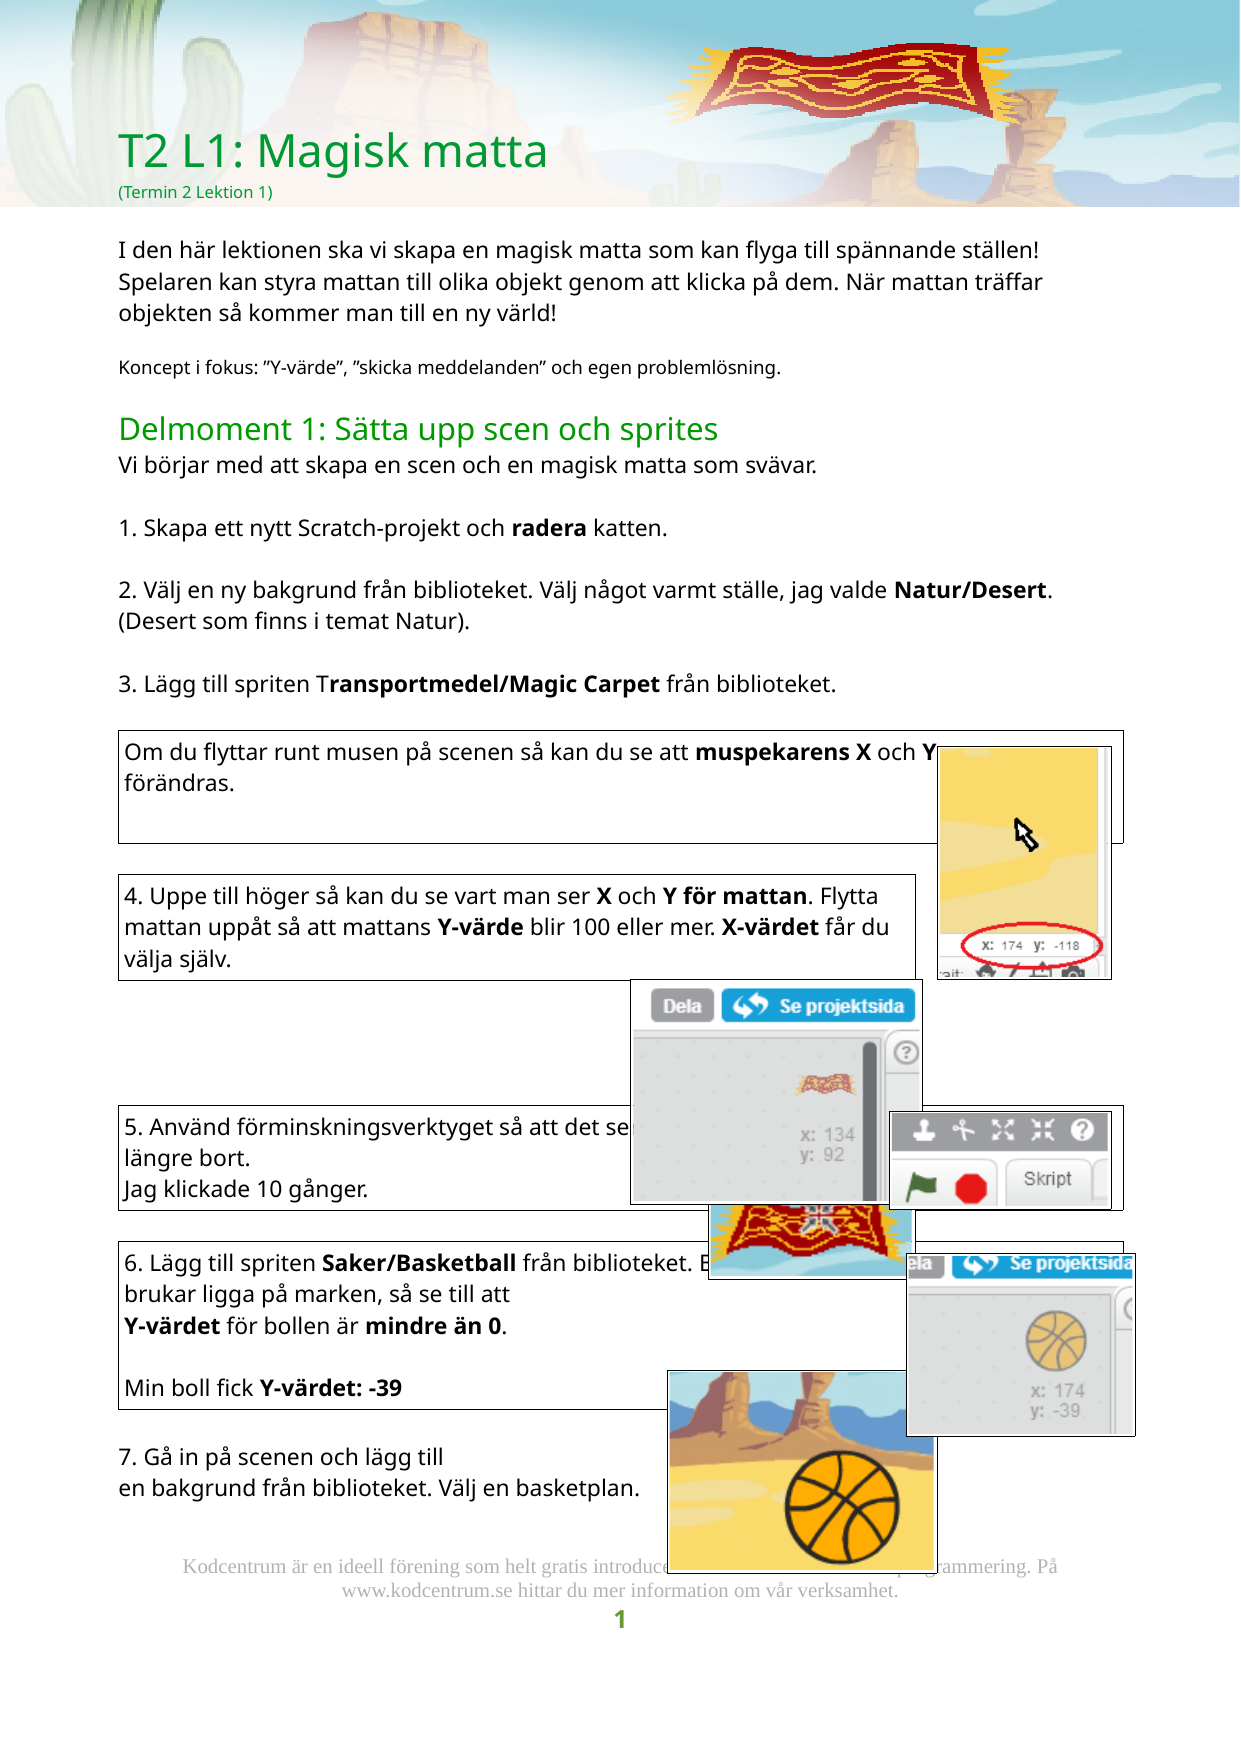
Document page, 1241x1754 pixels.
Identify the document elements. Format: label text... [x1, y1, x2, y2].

picture [710, 1205, 912, 1276]
table_header 5. Använd förminskningsverktyget så att det ser ut som att mattan är längre bort. Jag klickade 10 gånger. [709, 1205, 906, 1279]
text [938, 1472, 1122, 1503]
table_header 5. Använd förminskningsverktyget så att det ser ut som att mattan är längre bort. Jag klickade 10 gånger. [890, 1106, 1123, 1210]
text Delmoment 1: Sätta upp scen och sprites [118, 406, 1122, 449]
text Koncept i fokus: ”Y-värde”, ”skicka meddelanden” och egen problemlösning. [118, 354, 1122, 380]
picture [939, 748, 1108, 977]
text en bakgrund från biblioteket. Välj en basketplan. [118, 1472, 667, 1503]
table_header Om du flyttar runt musen på scenen så kan du se att muspekarens X och Y förändras. [119, 749, 937, 843]
picture [908, 1256, 1133, 1434]
text Vi börjar med att skapa en scen och en magisk matta som svävar. [118, 449, 1122, 480]
text [938, 1440, 1122, 1472]
table_header 4. Uppe till höger så kan du se vart man ser X och Y för mattan. Flytta mattan uppåt så att mattans Y-värde blir 100 eller mer. X-värdet får du välja själv. [631, 980, 922, 1204]
text I den här lektionen ska vi skapa en magisk matta som kan flyga till spännande ställen! Spelaren kan styra mattan till olika objekt genom att klicka på dem. När mattan träffar objekten så kommer man till en ny värld! [118, 234, 1122, 328]
table_header Om du flyttar runt musen på scenen så kan du se att muspekarens X och Y förändras. [938, 747, 1111, 979]
picture [633, 981, 920, 1201]
table_header 6. Lägg till spriten Saker/Basketball från biblioteket. Basketbollar brukar ligga på marken, så se till att Y-värdet för bollen är mindre än 0. Min boll fick Y-värdet: -39 [119, 1242, 906, 1409]
text 7. Gå in på scenen och lägg till [118, 1440, 667, 1472]
text 1. Skapa ett nytt Scratch-projekt och radera katten. [118, 512, 1122, 543]
table_header 5. Använd förminskningsverktyget så att det ser ut som att mattan är längre bort. Jag klickade 10 gånger. [119, 1106, 708, 1210]
table_header Om du flyttar runt musen på scenen så kan du se att muspekarens X och Y förändras. [119, 731, 1123, 748]
picture [669, 1372, 934, 1570]
picture [891, 1113, 1108, 1206]
table_header 6. Lägg till spriten Saker/Basketball från biblioteket. Basketbollar brukar ligga på marken, så se till att Y-värdet för bollen är mindre än 0. Min boll fick Y-värdet: -39 [668, 1371, 937, 1573]
table_header 4. Uppe till höger så kan du se vart man ser X och Y för mattan. Flytta mattan uppåt så att mattans Y-värde blir 100 eller mer. X-värdet får du välja själv. [119, 875, 915, 979]
text 2. Välj en ny bakgrund från biblioteket. Välj något varmt ställe, jag valde Natur/Desert. (Desert som finns i temat Natur). [118, 574, 1122, 637]
picture [0, 0, 1241, 207]
text 3. Lägg till spriten Transportmedel/Magic Carpet från biblioteket. [118, 668, 1122, 699]
